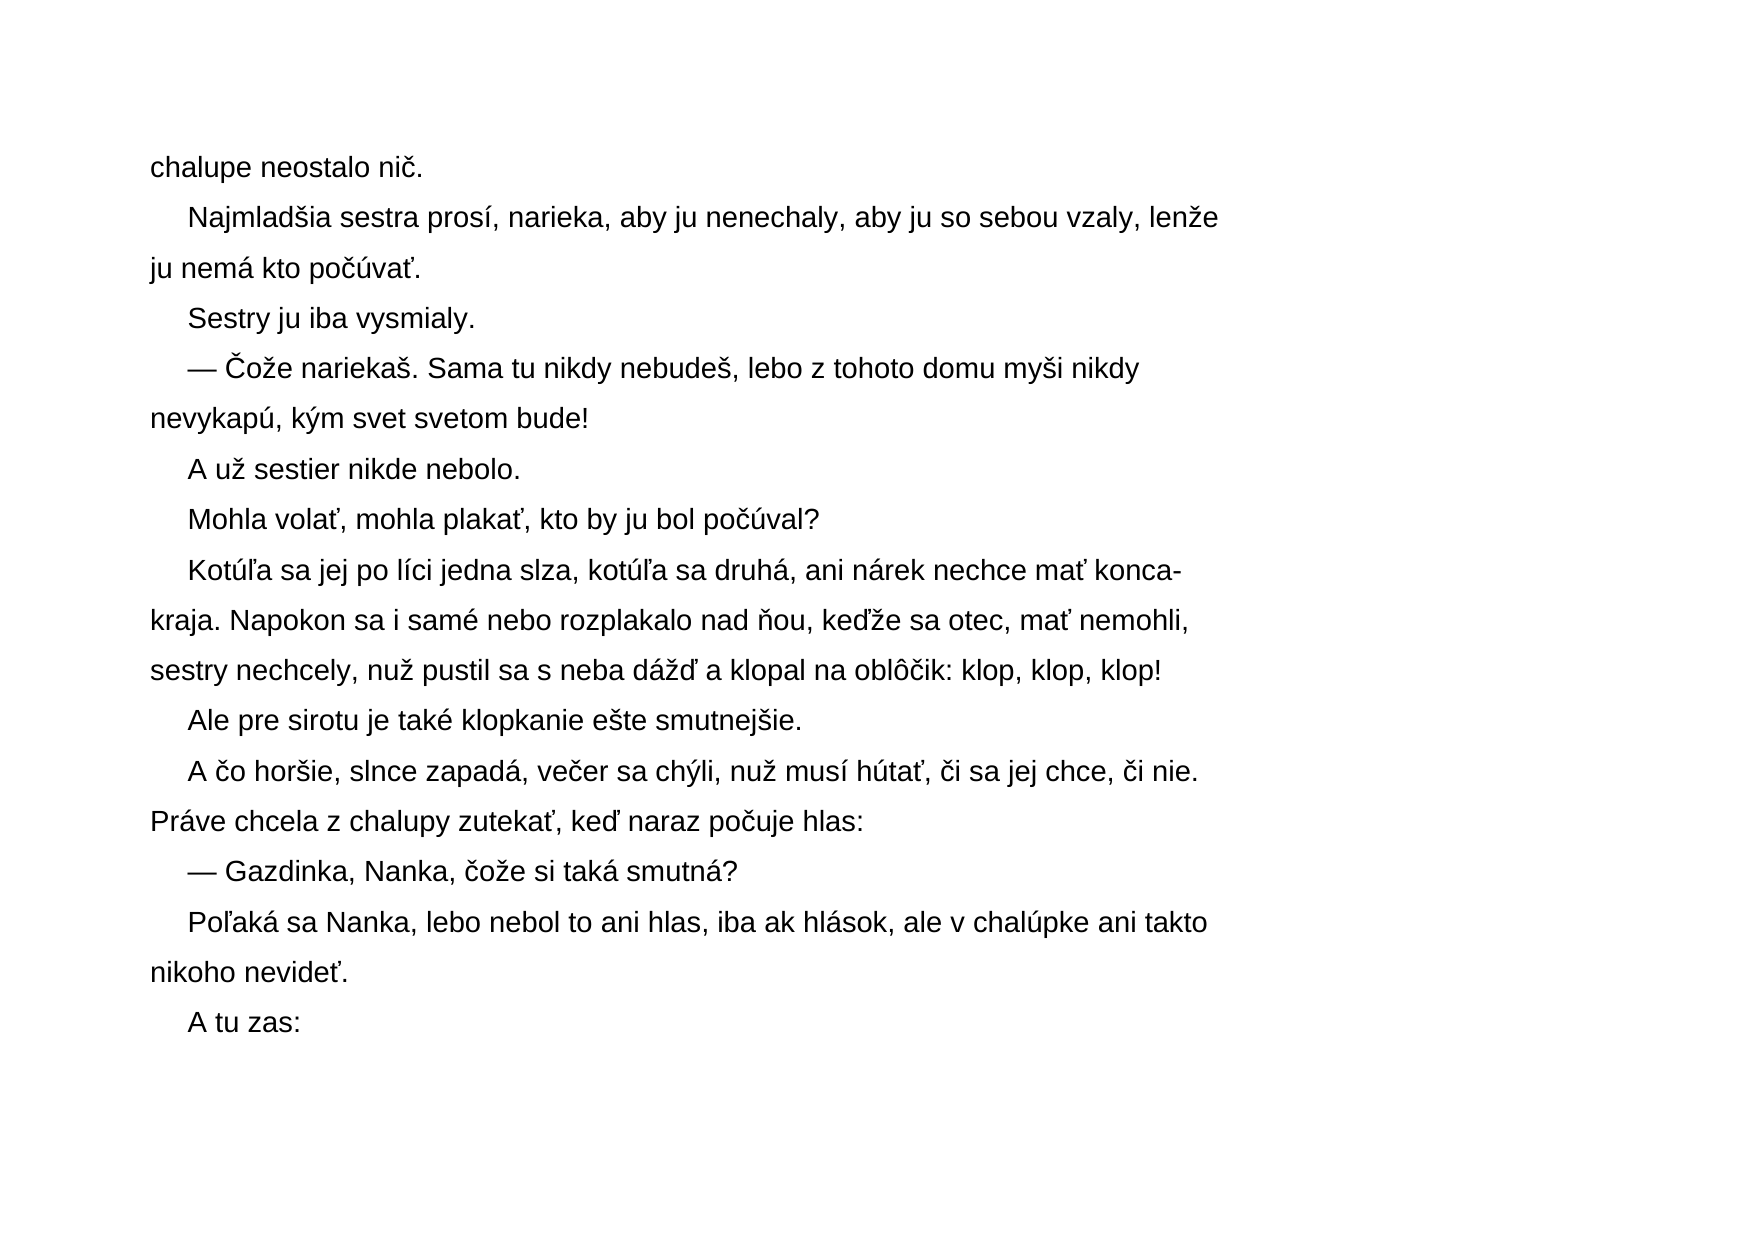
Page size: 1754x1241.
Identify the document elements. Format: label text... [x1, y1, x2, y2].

text — Čože nariekaš. Sama tu nikdy nebudeš, lebo z tohoto domu myši nikdy nevykapú, kým svet sve­tom bude! [150, 351, 1243, 435]
text A už sestier nikde nebolo. [150, 452, 1243, 485]
text Kotúľa sa jej po líci jedna slza, kotúľa sa druhá, ani nárek nechce mať konca-kraja. Napokon sa i samé nebo rozplakalo nad ňou, keďže sa otec, mať nemohli, sestry nechcely, nuž pustil sa s neba dážď a klopal na oblôčik: klop, klop, klop! [150, 552, 1243, 687]
text Mohla volať, mohla plakať, kto by ju bol počúval? [150, 502, 1243, 536]
text Najmladšia sestra prosí, narieka, aby ju nenechaly, aby ju so sebou vzaly, lenže ju nemá kto počúvať. [150, 200, 1243, 284]
text A čo horšie, slnce zapadá, večer sa chýli, nuž musí hútať, či sa jej chce, či nie. Práve chcela z cha­lupy zutekať, keď naraz počuje hlas: [150, 754, 1243, 838]
text — Gazdinka, Nanka, čože si taká smutná? [150, 854, 1243, 888]
text Ale pre sirotu je také klopkanie ešte smutnejšie. [150, 703, 1243, 737]
text chalupe neostalo nič. [150, 150, 1243, 183]
text A tu zas: [150, 1005, 1243, 1039]
text Sestry ju iba vysmialy. [150, 301, 1243, 334]
text Poľaká sa Nanka, lebo nebol to ani hlas, iba ak hlások, ale v chalúpke ani takto nikoho nevideť. [150, 905, 1243, 988]
